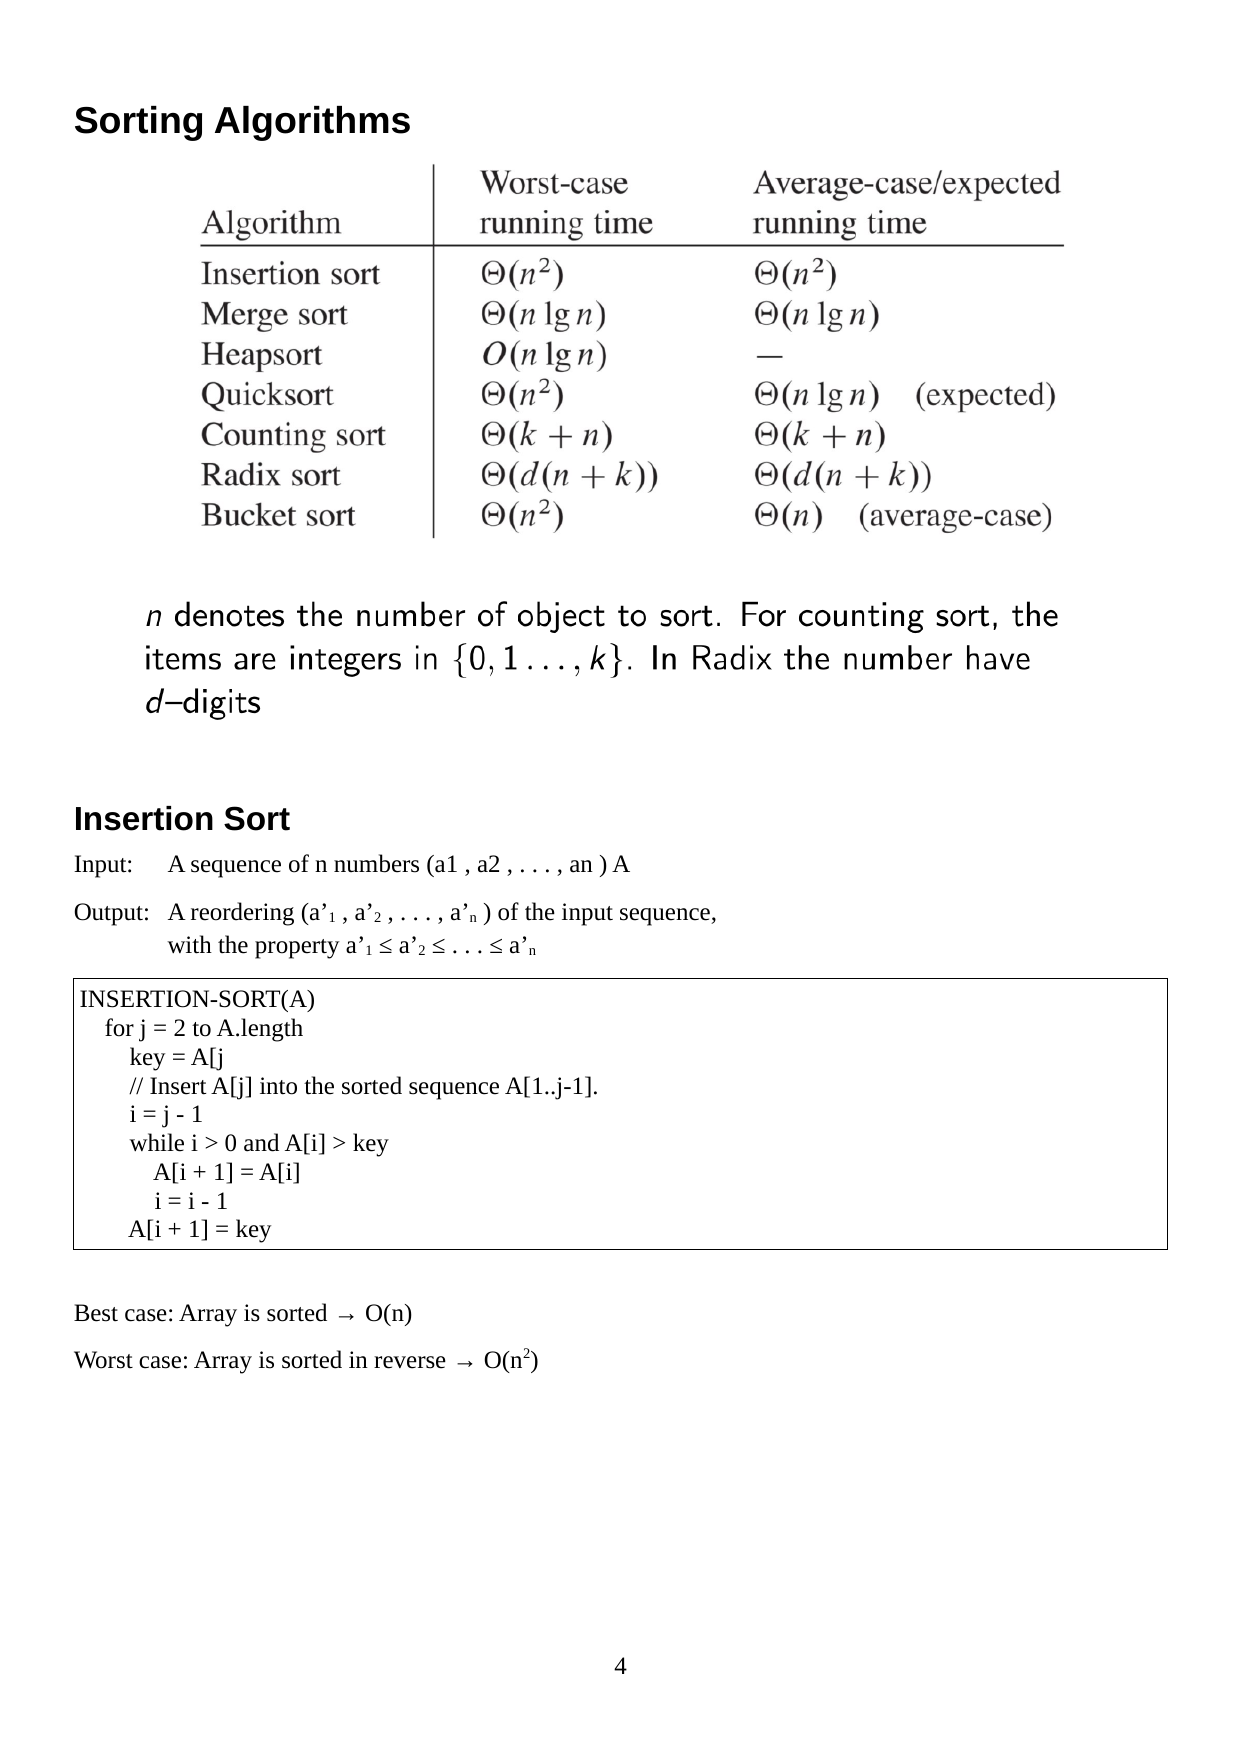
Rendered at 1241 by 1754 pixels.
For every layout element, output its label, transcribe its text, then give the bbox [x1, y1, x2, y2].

text Best case: Array is sorted → O(n) [73, 1298, 1167, 1326]
text Input: A sequence of n numbers (a1 , a2 , . . . , an ) A [73, 849, 1167, 878]
subtitle Sorting Algorithms [73, 98, 1167, 142]
subtitle Insertion Sort [73, 799, 1167, 837]
text Worst case: Array is sorted in reverse → O(n2) [73, 1345, 1167, 1374]
text Output: A reordering (a’1 , a’2 , . . . , a’n ) of the input sequence, with the property a’1 ≤ a’2 ≤ . . . ≤ a’n [73, 897, 1167, 959]
picture [118, 154, 1123, 726]
table_header INSERTION-SORT(A) for j = 2 to A.length key = A[j // Insert A[j] into the sorted sequence A[1..j-1]. i = j - 1 while i > 0 and A[i] > key A[i + 1] = A[i] i = i - 1 A[i + 1] = key [74, 979, 1167, 1249]
